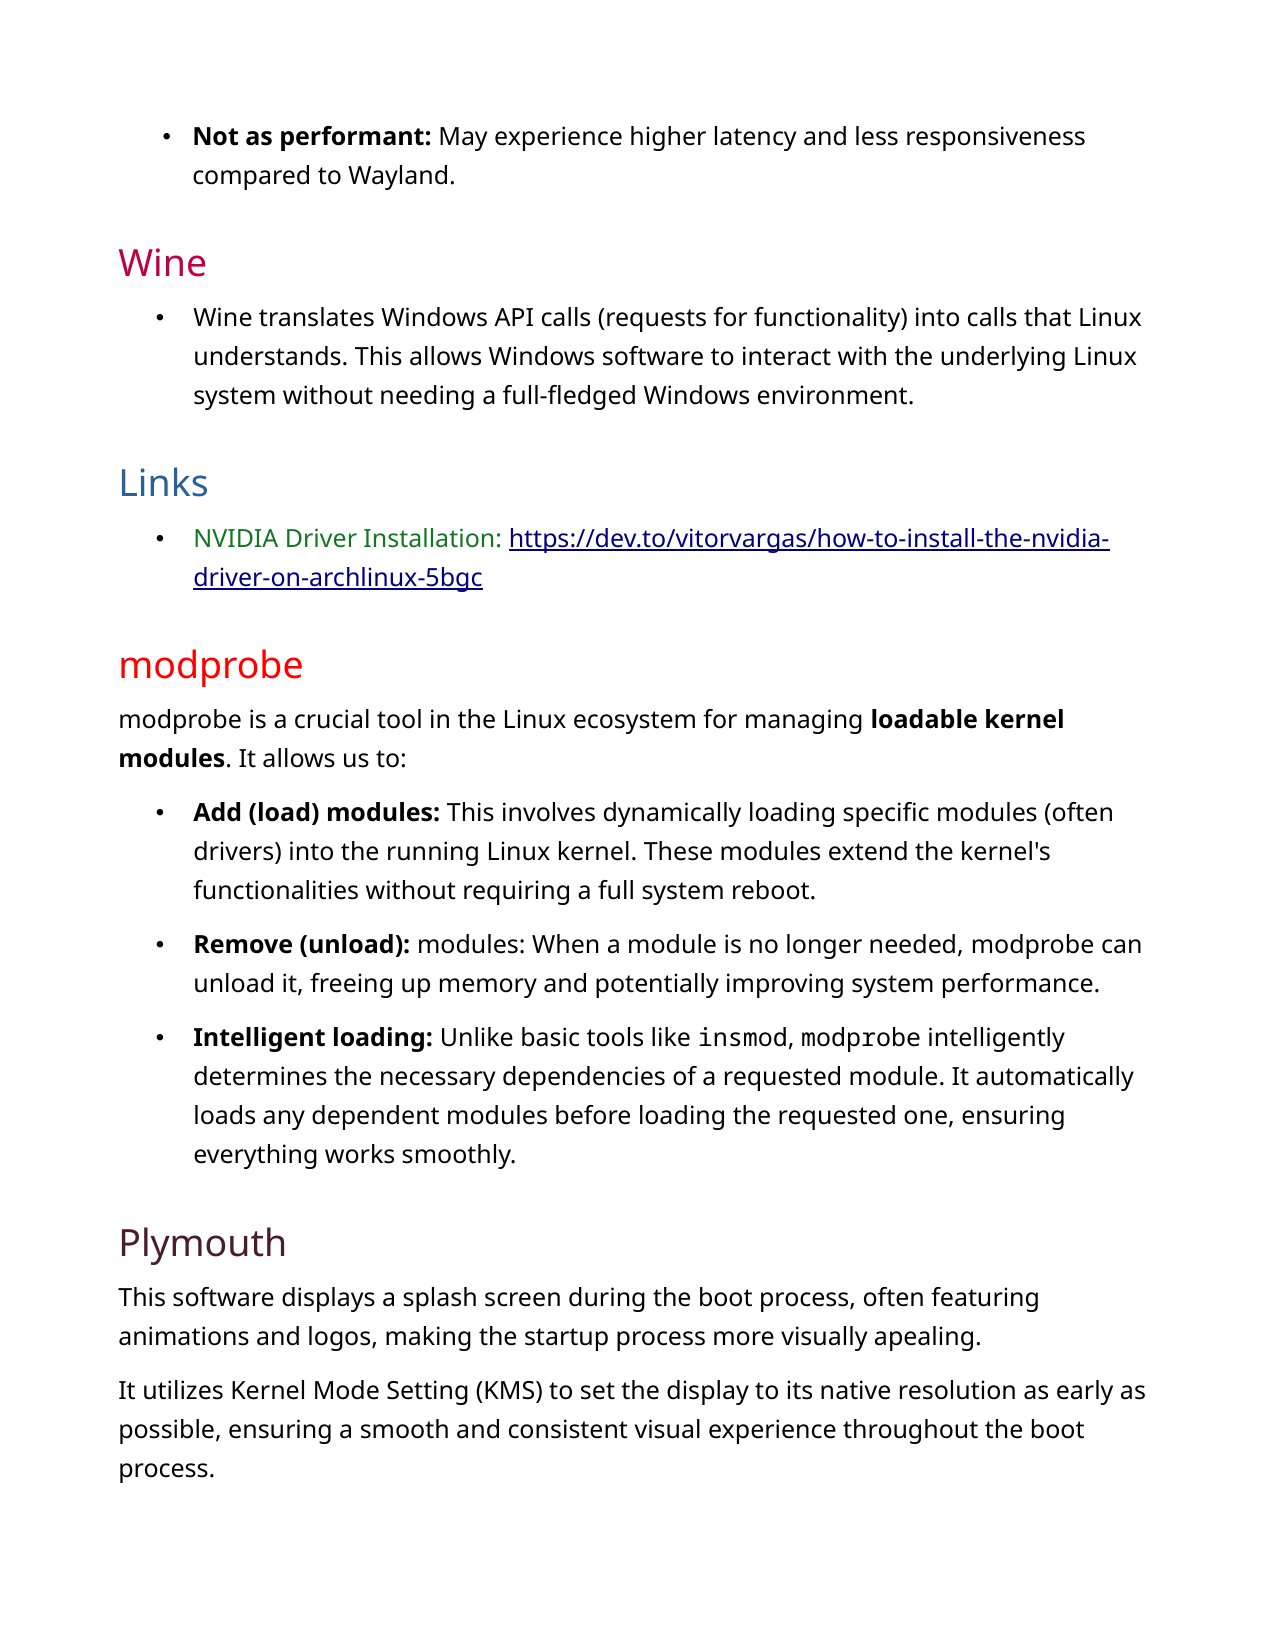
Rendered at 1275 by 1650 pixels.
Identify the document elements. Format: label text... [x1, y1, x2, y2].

subtitle modprobe [118, 638, 1157, 689]
list NVIDIA Driver Installation: https://dev.to/vitorvargas/how-to-install-the-nvidia-driver-on-archlinux-5bgc [156, 520, 1157, 593]
subtitle Links [118, 457, 1157, 508]
text This software displays a splash screen during the boot process, often featuring animations and logos, making the startup process more visually apealing. [118, 1279, 1157, 1353]
text modprobe is a crucial tool in the Linux ecosystem for managing loadable kernel modules. It allows us to: [118, 702, 1157, 775]
subtitle Plymouth [118, 1216, 1157, 1267]
text It utilizes Kernel Mode Setting (KMS) to set the display to its native resolution as early as possible, ensuring a smooth and consistent visual experience throughout the boot process. [118, 1372, 1157, 1485]
list Intelligent loading: Unlike basic tools like insmod, modprobe intelligently determines the necessary dependencies of a requested module. It automatically loads any dependent modules before loading the requested one, ensuring everything works smoothly. [156, 1019, 1157, 1171]
list Wine translates Windows API calls (requests for functionality) into calls that Linux understands. This allows Windows software to interact with the underlying Linux system without needing a full-fledged Windows environment. [156, 299, 1157, 412]
list Remove (unload): modules: When a module is no longer needed, modprobe can unload it, freeing up memory and potentially improving system performance. [156, 927, 1157, 1000]
subtitle Wine [118, 236, 1157, 287]
list Add (load) modules: This involves dynamically loading specific modules (often drivers) into the running Linux kernel. These modules extend the kernel's functionalities without requiring a full system reboot. [156, 794, 1157, 907]
list Not as performant: May experience higher latency and less responsiveness compared to Wayland. [162, 118, 1157, 191]
